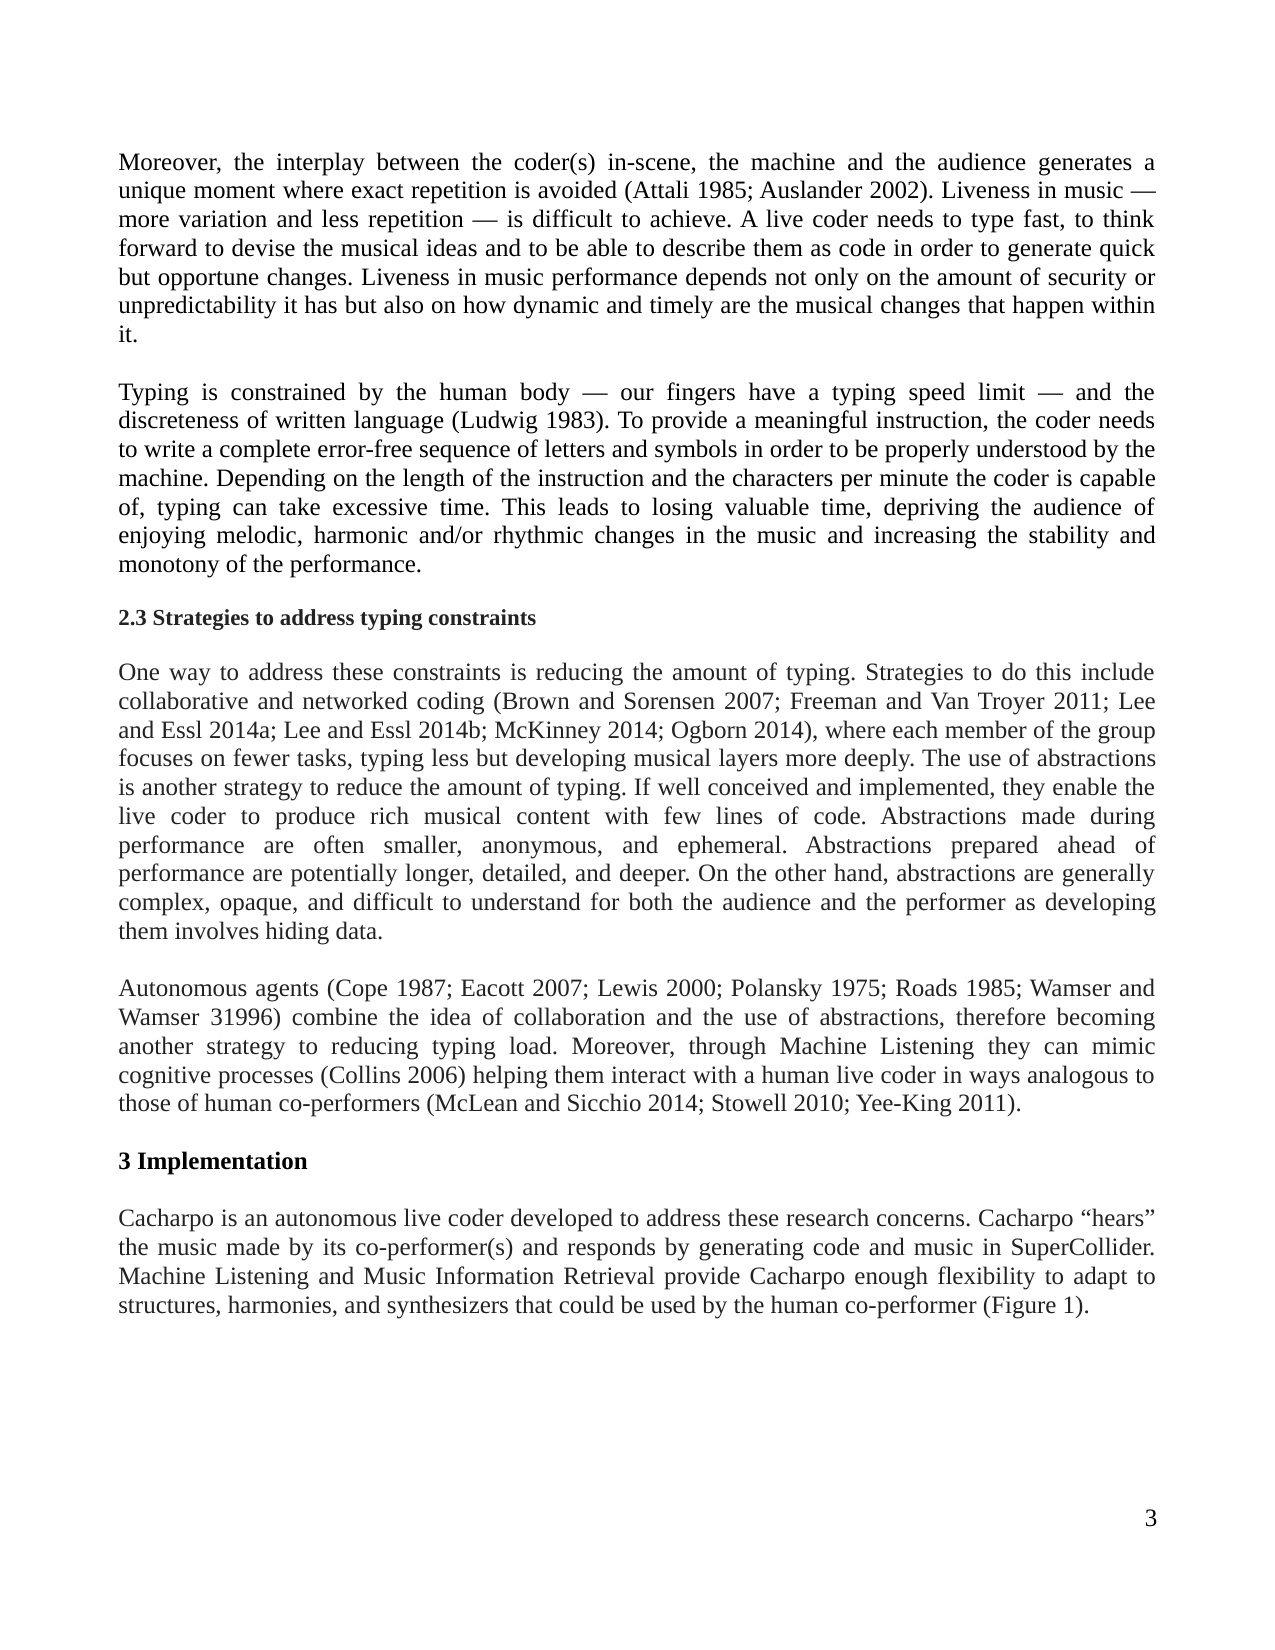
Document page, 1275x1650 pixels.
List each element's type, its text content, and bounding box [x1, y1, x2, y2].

text Moreover, the interplay between the coder(s) in-scene, the machine and the audience generates a unique moment where exact repetition is avoided (Attali 1985; Auslander 2002). Liveness in music — more variation and less repetition — is difficult to achieve. A live coder needs to type fast, to think forward to devise the musical ideas and to be able to describe them as code in order to generate quick but opportune changes. Liveness in music performance depends not only on the amount of security or unpredictability it has but also on how dynamic and timely are the musical changes that happen within it. [118, 147, 1157, 348]
text Typing is constrained by the human body — our fingers have a typing speed limit — and the discreteness of written language (Ludwig 1983). To provide a meaningful instruction, the coder needs to write a complete error-free sequence of letters and symbols in order to be properly understood by the machine. Depending on the length of the instruction and the characters per minute the coder is capable of, typing can take excessive time. This leads to losing valuable time, depriving the audience of enjoying melodic, harmonic and/or rhythmic changes in the music and increasing the stability and monotony of the performance. [118, 377, 1157, 578]
subtitle 3 Implementation [118, 1146, 1157, 1175]
text Autonomous agents (Cope 1987; Eacott 2007; Lewis 2000; Polansky 1975; Roads 1985; Wamser and Wamser 31996) combine the idea of collaboration and the use of abstractions, therefore becoming another strategy to reducing typing load. Moreover, through Machine Listening they can mimic cognitive processes (Collins 2006) helping them interact with a human live coder in ways analogous to those of human co-performers (McLean and Sicchio 2014; Stowell 2010; Yee-King 2011). [118, 973, 1157, 1117]
subtitle 2.3 Strategies to address typing constraints [118, 604, 1157, 631]
text Cacharpo is an autonomous live coder developed to address these research concerns. Cacharpo “hears” the music made by its co-performer(s) and responds by generating code and music in SuperCollider. Machine Listening and Music Information Retrieval provide Cacharpo enough flexibility to adapt to structures, harmonies, and synthesizers that could be used by the human co-performer (Figure 1). [118, 1203, 1157, 1318]
text One way to address these constraints is reducing the amount of typing. Strategies to do this include collaborative and networked coding (Brown and Sorensen 2007; Freeman and Van Troyer 2011; Lee and Essl 2014a; Lee and Essl 2014b; McKinney 2014; Ogborn 2014), where each member of the group focuses on fewer tasks, typing less but developing musical layers more deeply. The use of abstractions is another strategy to reduce the amount of typing. If well conceived and implemented, they enable the live coder to produce rich musical content with few lines of code. Abstractions made during performance are often smaller, anonymous, and ephemeral. Abstractions prepared ahead of performance are potentially longer, detailed, and deeper. On the other hand, abstractions are generally complex, opaque, and difficult to understand for both the audience and the performer as developing them involves hiding data. [118, 657, 1157, 945]
